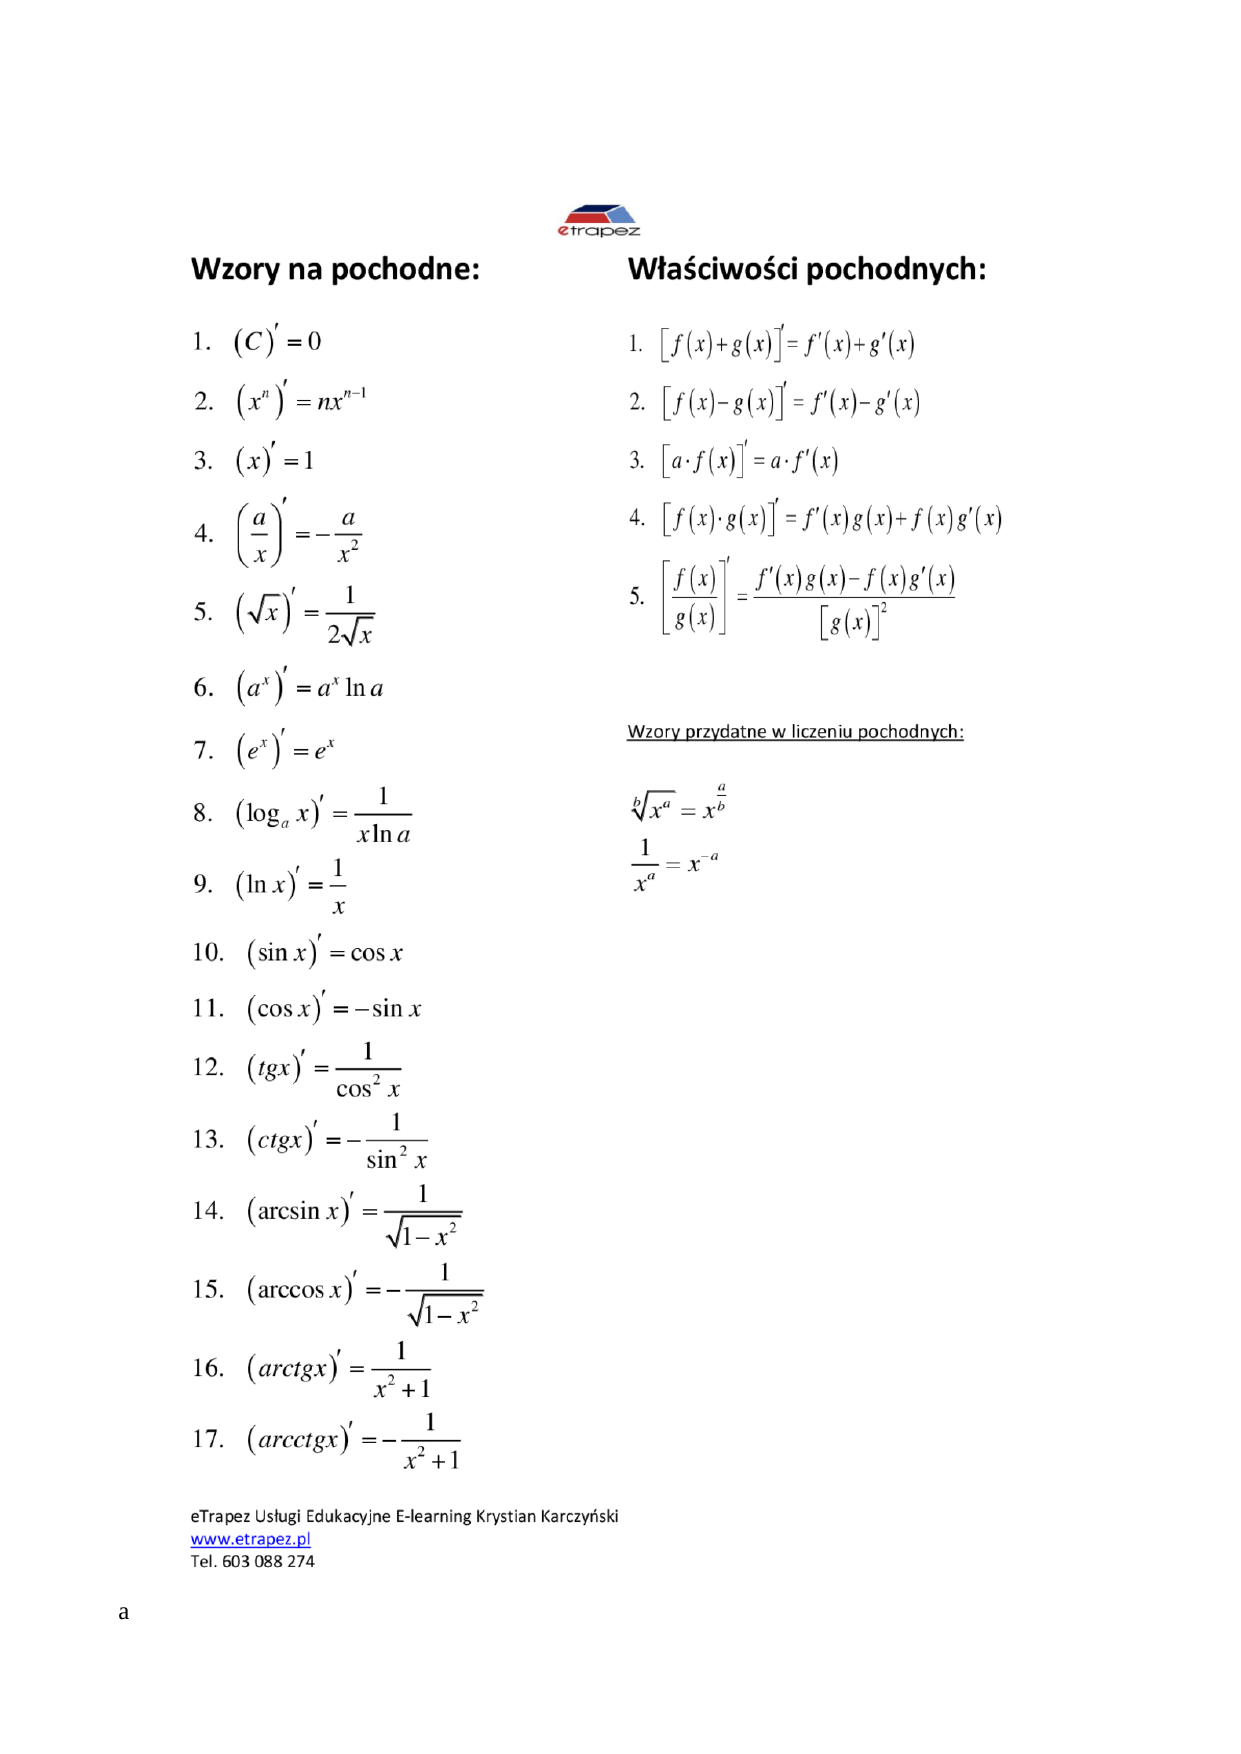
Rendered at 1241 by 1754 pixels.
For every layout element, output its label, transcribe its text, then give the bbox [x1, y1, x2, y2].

text a [118, 1596, 1122, 1625]
picture [118, 175, 1123, 1596]
